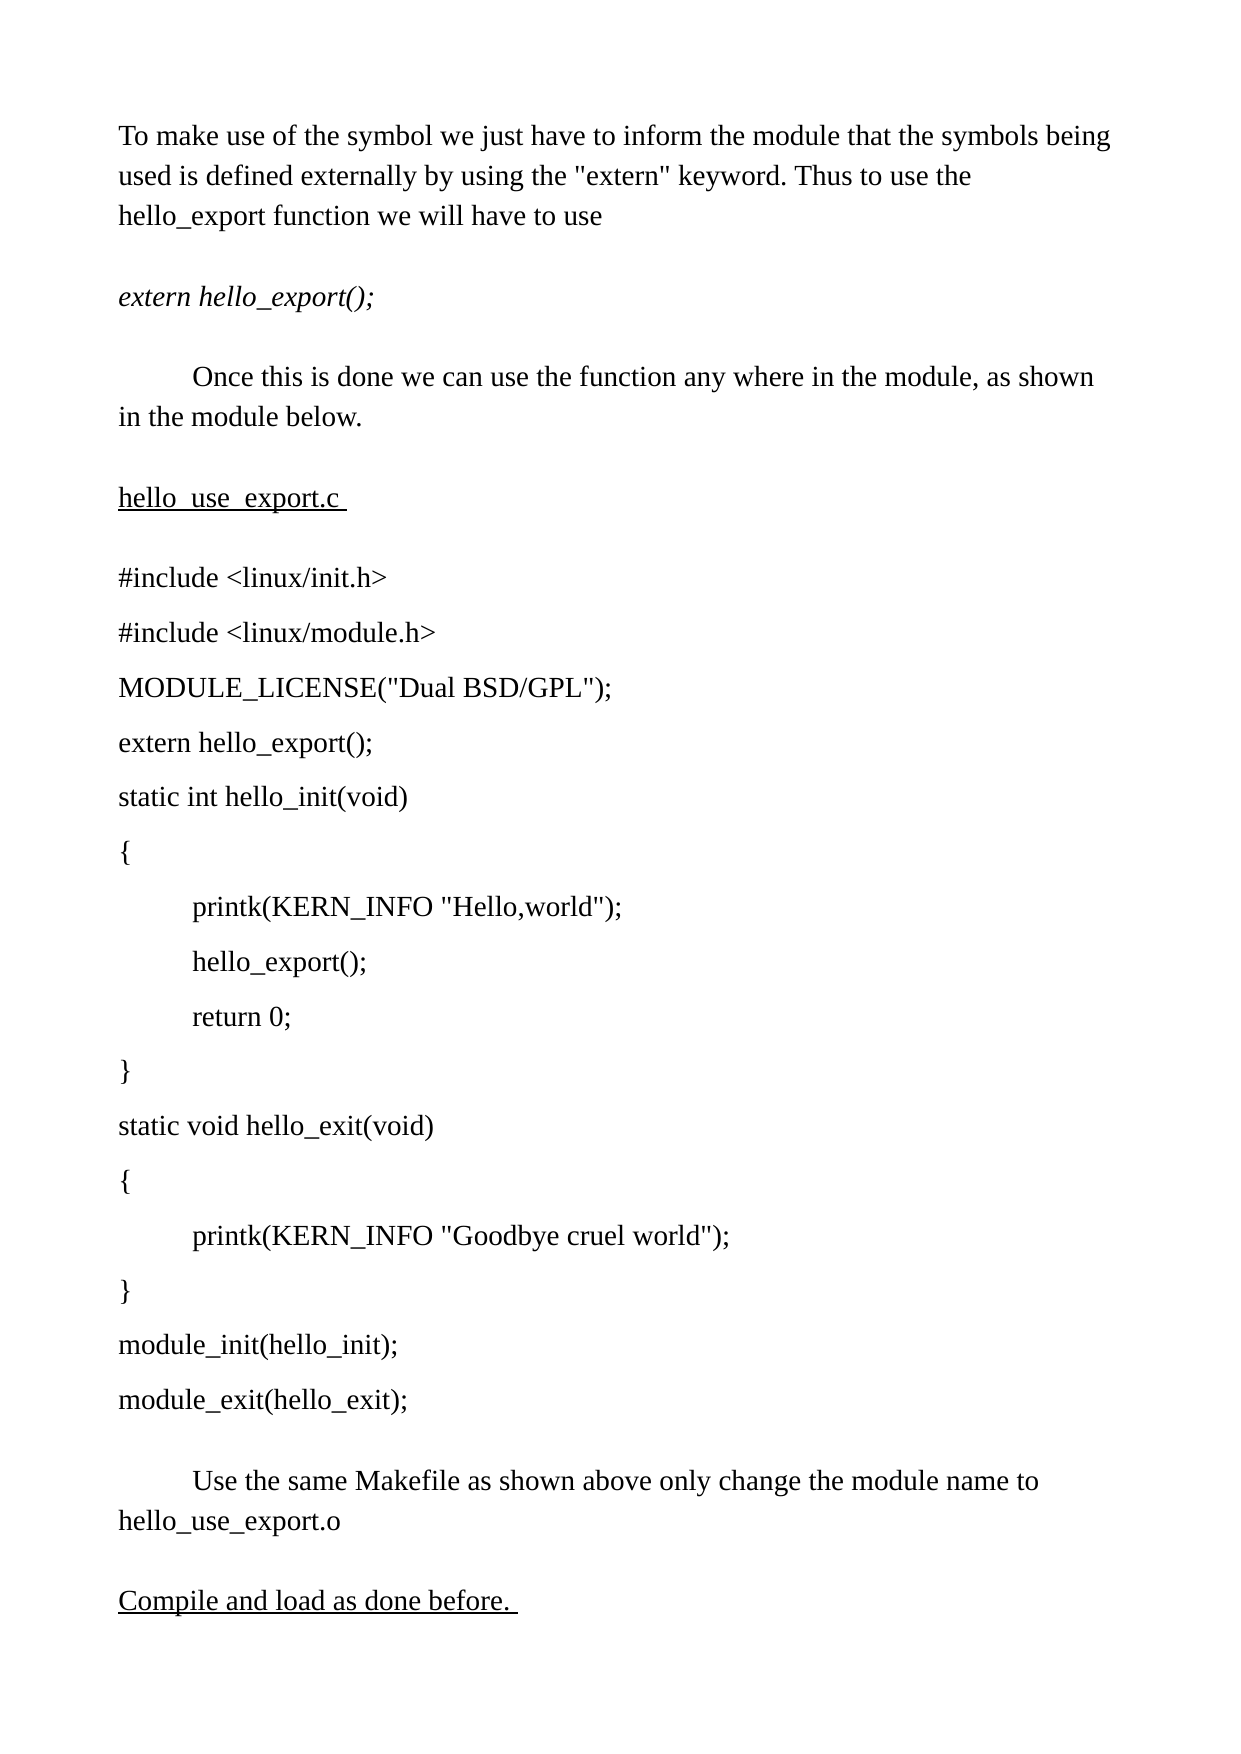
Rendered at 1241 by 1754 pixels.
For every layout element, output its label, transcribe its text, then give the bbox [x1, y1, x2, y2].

text { [118, 1163, 1122, 1197]
text module_exit(hello_exit); Use the same Makefile as shown above only change the module name to hello_use_export.o Compile and load as done before. [118, 1382, 1122, 1617]
text static void hello_exit(void) [118, 1108, 1122, 1142]
text } [118, 1273, 1122, 1306]
text extern hello_export(); [118, 725, 1122, 758]
text return 0; [118, 999, 1122, 1032]
text { [118, 834, 1122, 868]
text printk(KERN_INFO "Goodbye cruel world"); [118, 1218, 1122, 1251]
text } [118, 1053, 1122, 1087]
text #include <linux/module.h> [118, 615, 1122, 649]
text module_init(hello_init); [118, 1327, 1122, 1361]
text static int hello_init(void) [118, 779, 1122, 813]
text To make use of the symbol we just have to inform the module that the symbols being used is defined externally by using the "extern" keyword. Thus to use the hello_export function we will have to use extern hello_export(); Once this is done we can use the function any where in the module, as shown in the module below. hello_use_export.c #include <linux/init.h> [118, 118, 1122, 594]
text MODULE_LICENSE("Dual BSD/GPL"); [118, 670, 1122, 703]
text hello_export(); [118, 944, 1122, 977]
text printk(KERN_INFO "Hello,world"); [118, 889, 1122, 923]
